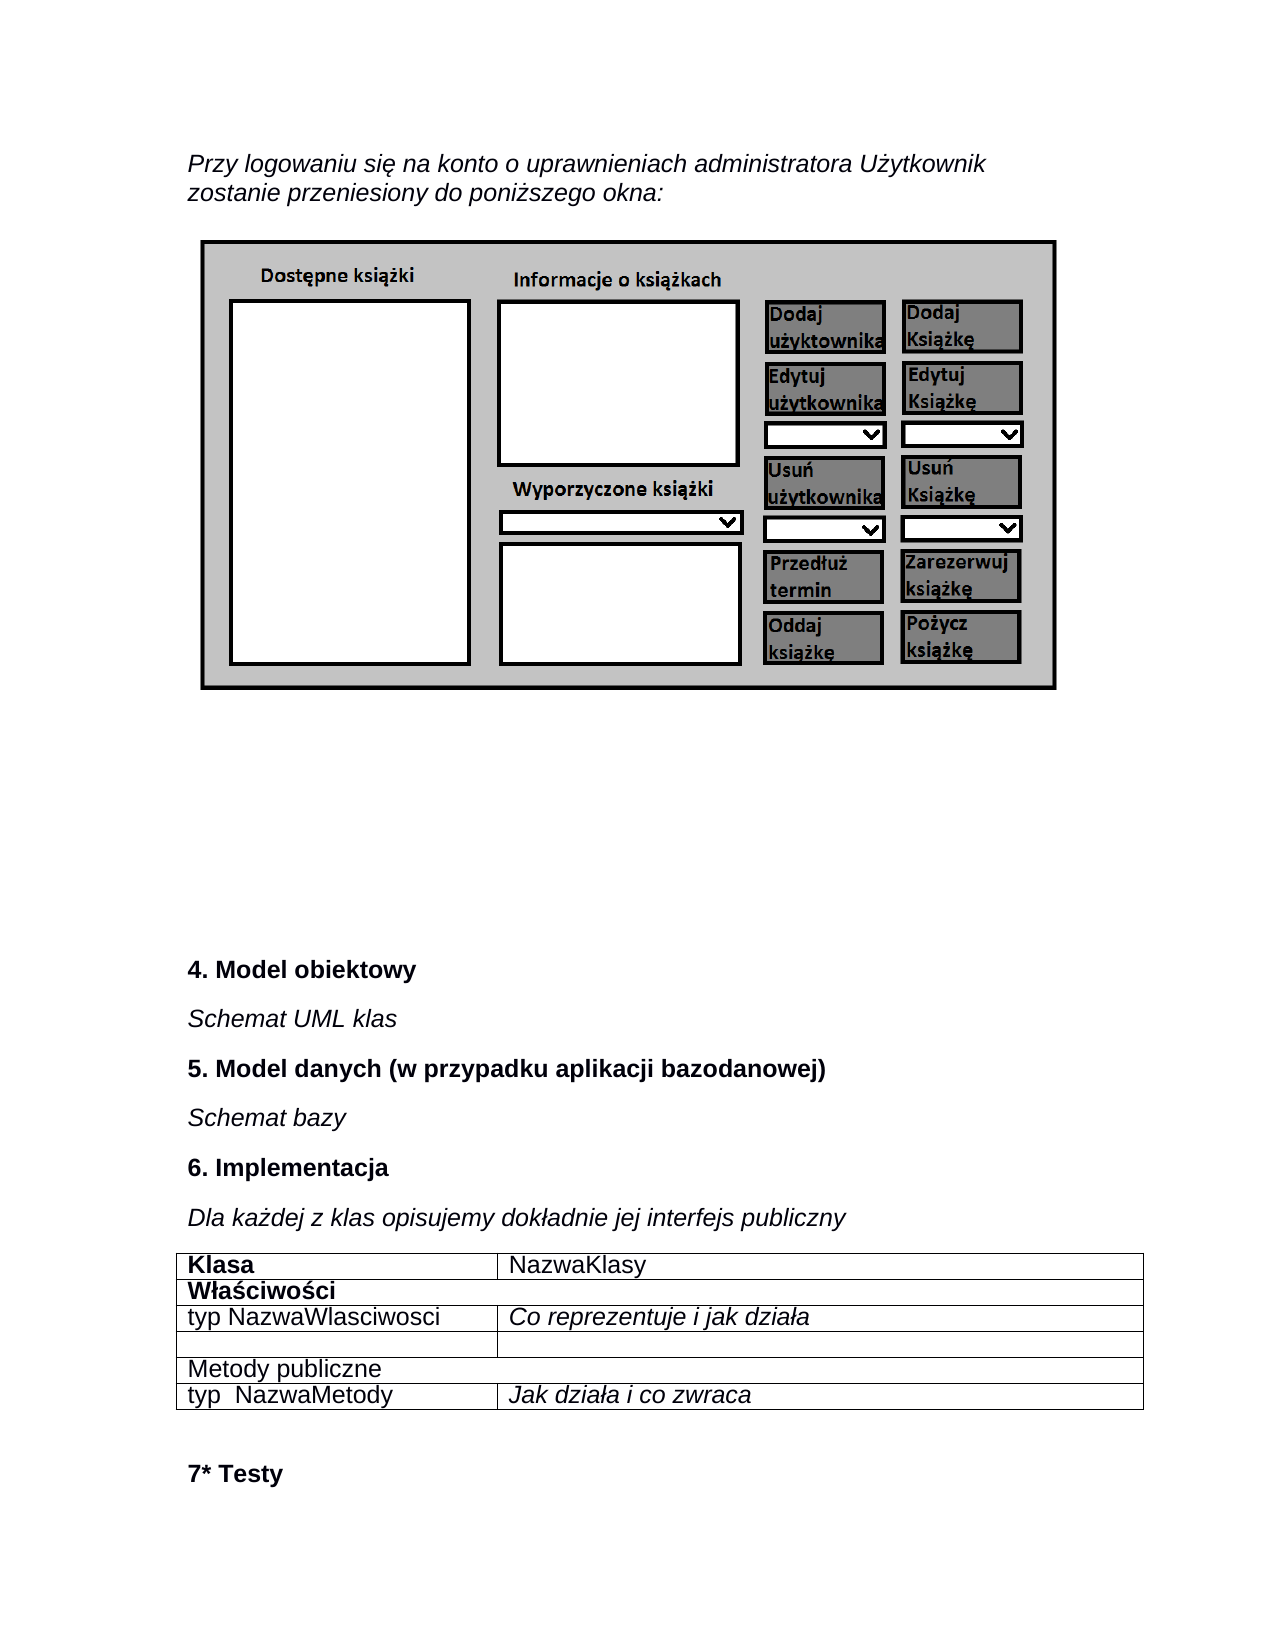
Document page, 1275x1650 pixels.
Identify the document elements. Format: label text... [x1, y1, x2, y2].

table_cell Właściwości [177, 1280, 1143, 1305]
table_cell Jak działa i co zwraca [498, 1384, 1143, 1409]
table_cell [177, 1332, 497, 1357]
text Przy logowaniu się na konto o uprawnieniach administratora Użytkownik zostanie przeniesiony do poniższego okna: [187, 150, 1087, 207]
text 5. Model danych (w przypadku aplikacji bazodanowej) [187, 1054, 1087, 1083]
text Schemat UML klas [187, 1005, 1087, 1033]
table_cell Co reprezentuje i jak działa [498, 1306, 1143, 1331]
table_header Klasa [177, 1254, 497, 1279]
text 6. Implementacja [187, 1153, 1087, 1182]
text Dla każdej z klas opisujemy dokładnie jej interfejs publiczny [187, 1203, 1087, 1232]
table_header NazwaKlasy [498, 1254, 1143, 1279]
table_cell typ NazwaWlasciwosci [177, 1306, 497, 1331]
table_cell Metody publiczne [177, 1358, 1143, 1383]
table_cell [498, 1332, 1143, 1357]
text 7* Testy [187, 1459, 1087, 1488]
text Schemat bazy [187, 1104, 1087, 1133]
table_cell typ NazwaMetody [177, 1384, 497, 1409]
text 4. Model obiektowy [187, 955, 1087, 984]
picture [187, 228, 1088, 708]
